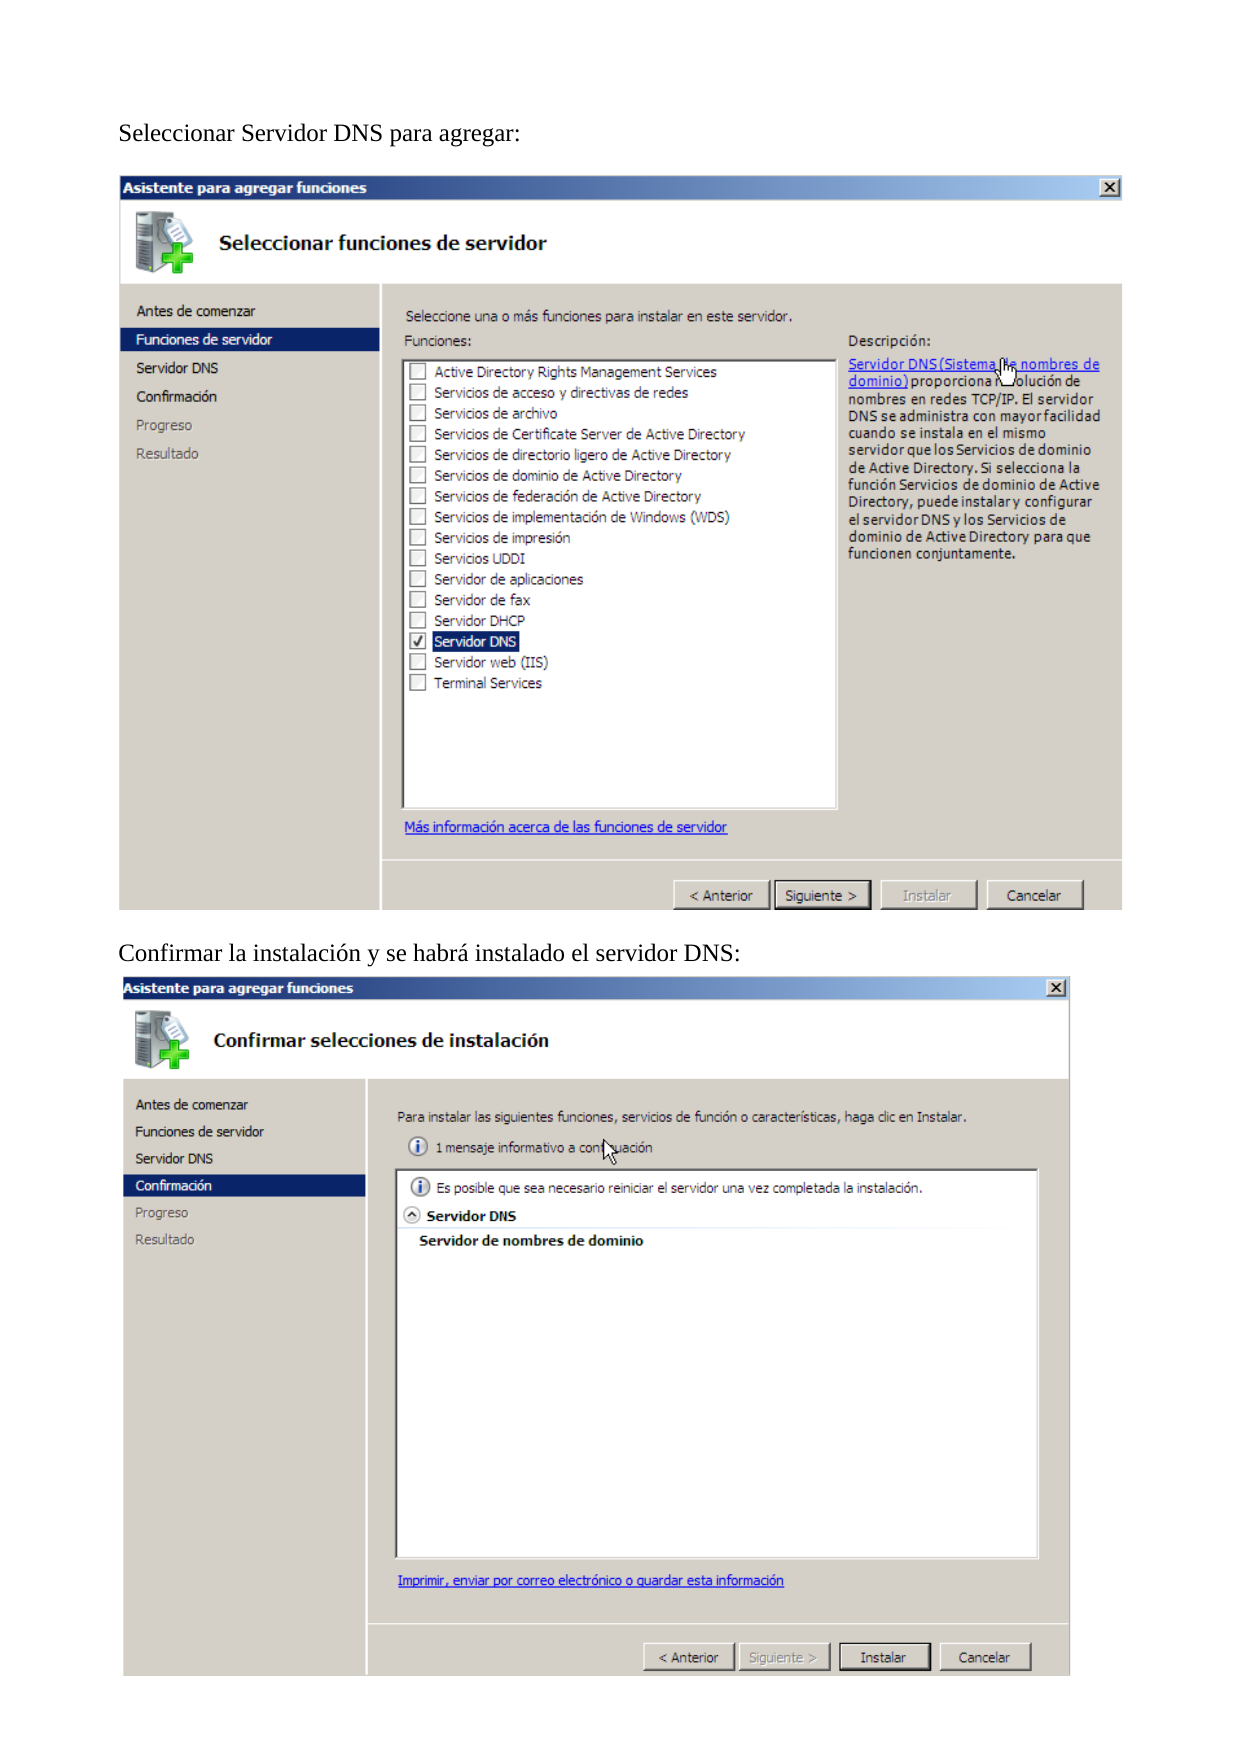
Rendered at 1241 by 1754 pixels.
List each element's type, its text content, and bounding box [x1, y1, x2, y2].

text Confirmar la instalación y se habrá instalado el servidor DNS: [118, 938, 1122, 967]
picture [123, 976, 1071, 1676]
text Seleccionar Servidor DNS para agregar: [118, 118, 1122, 147]
picture [118, 175, 1123, 910]
